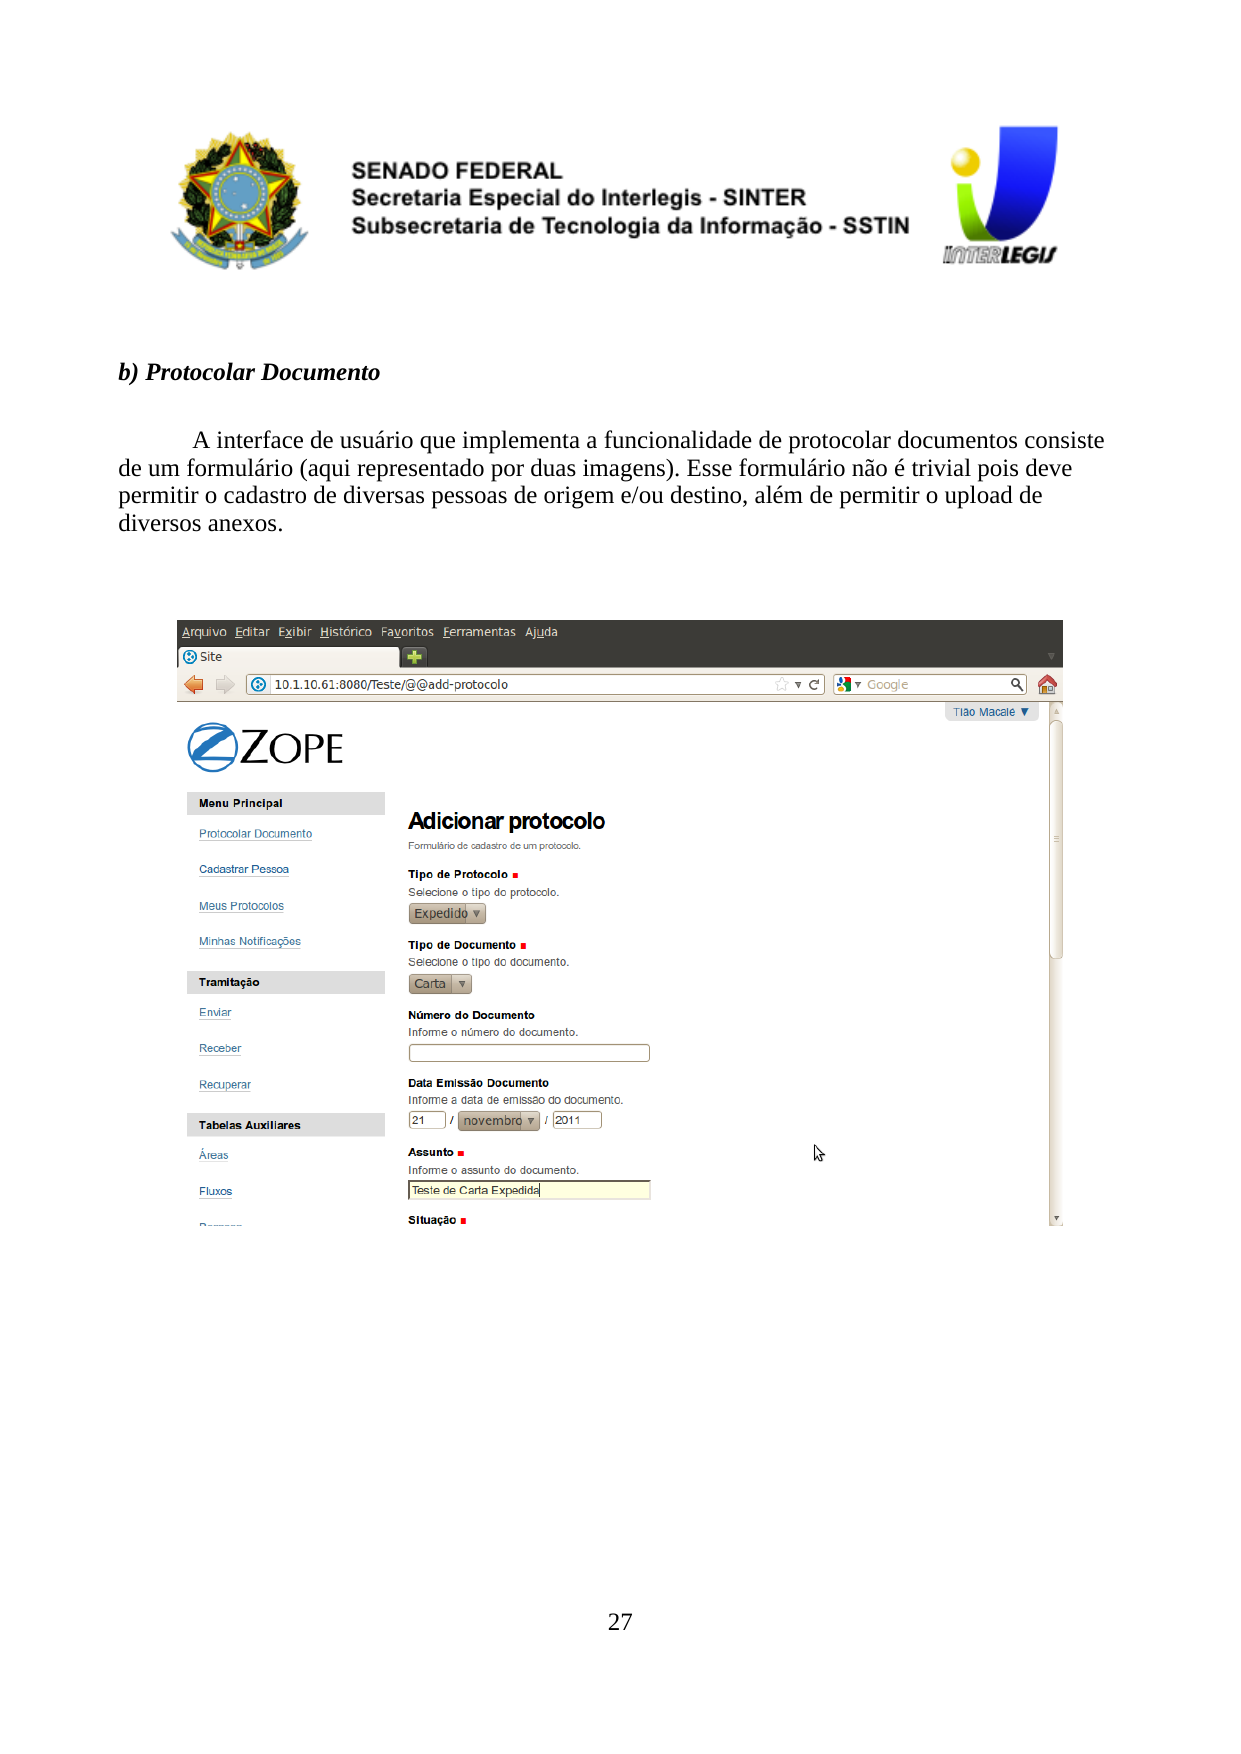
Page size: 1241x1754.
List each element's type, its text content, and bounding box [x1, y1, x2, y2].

picture [177, 620, 1063, 1226]
subtitle b) Protocolar Documento [118, 358, 1122, 386]
picture [163, 118, 1078, 276]
text A interface de usuário que implementa a funcionalidade de protocolar documentos consiste de um formulário (aqui representado por duas imagens). Esse formulário não é trivial pois deve permitir o cadastro de diversas pessoas de origem e/ou destino, além de permitir o upload de diversos anexos. [118, 426, 1122, 537]
